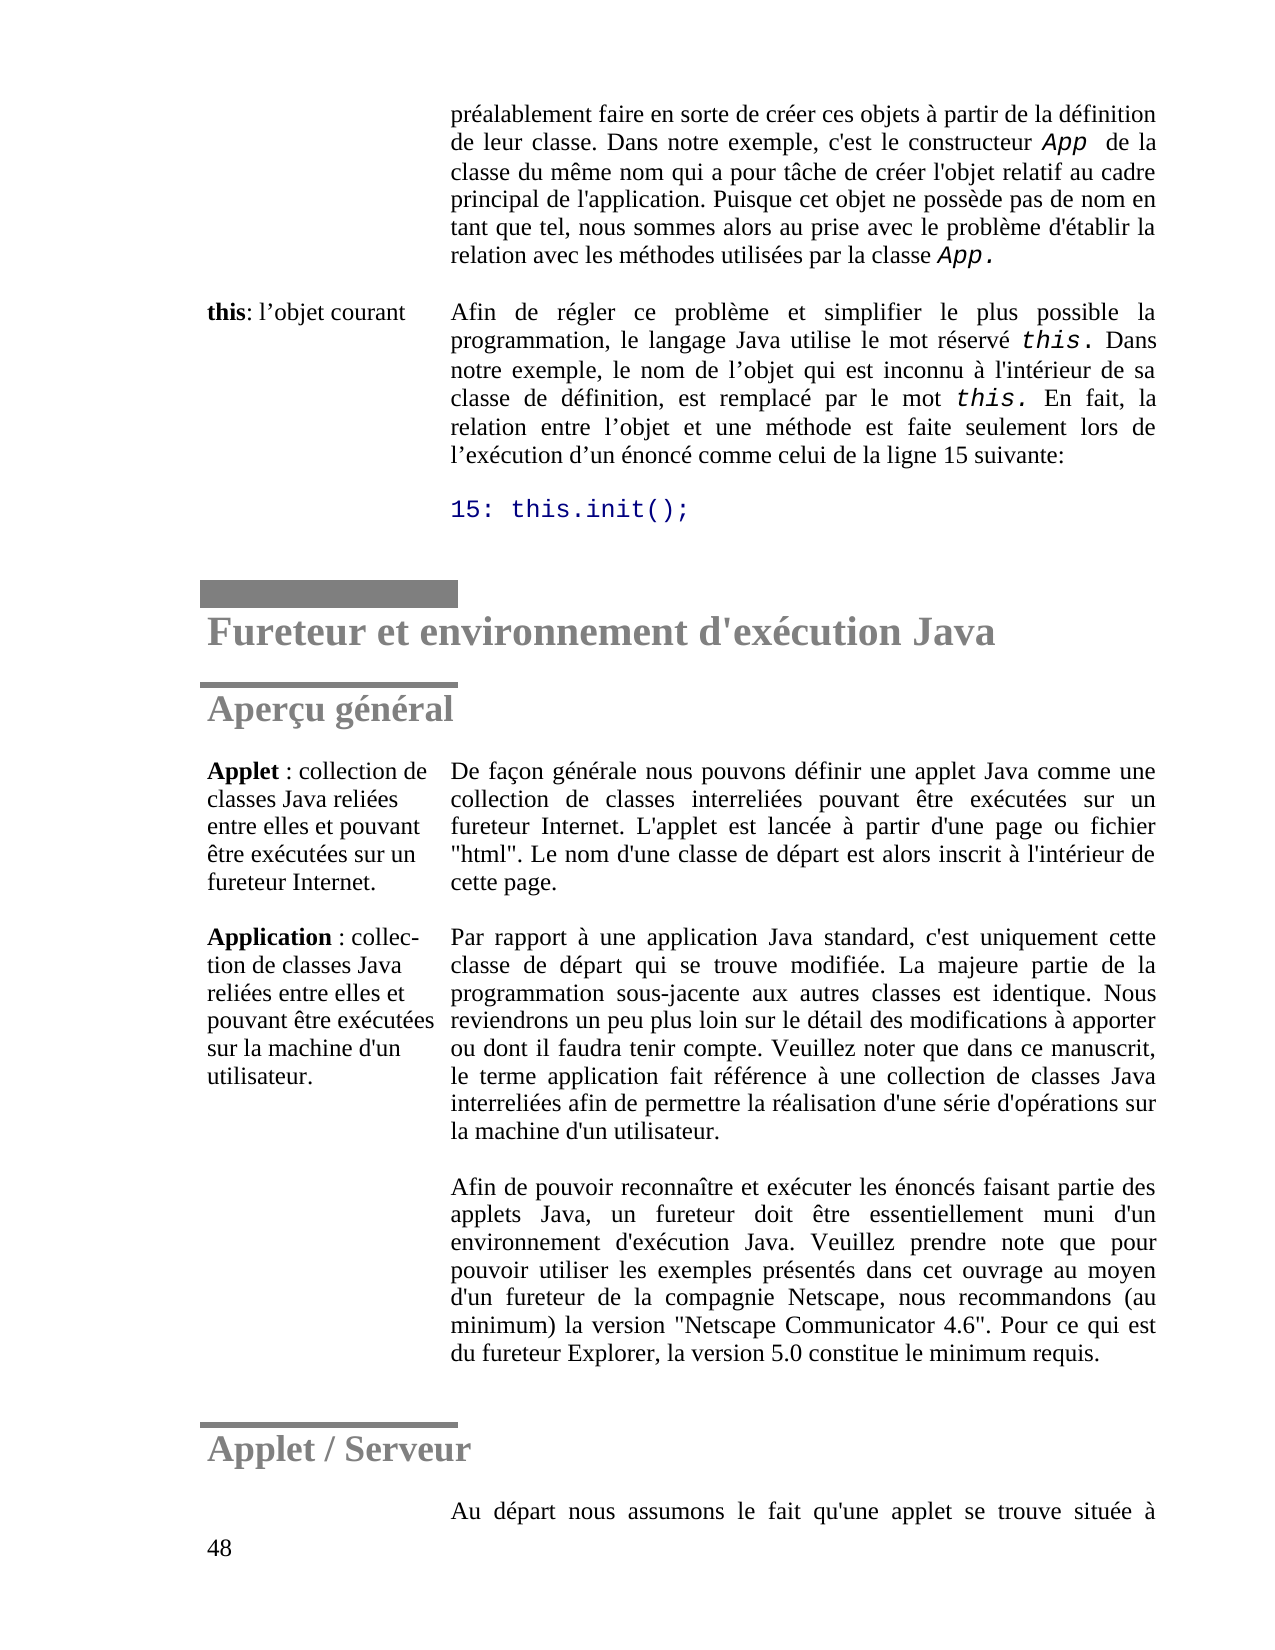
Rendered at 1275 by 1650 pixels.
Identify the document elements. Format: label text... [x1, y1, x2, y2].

table_header [200, 1422, 458, 1428]
table_header [200, 1173, 443, 1367]
table_header Applet : collection de classes Java reliées entre elles et pouvant être exécutées sur un fureteur Internet. [200, 757, 443, 896]
table_header [200, 1497, 443, 1525]
table_header [200, 580, 458, 608]
subtitle Fureteur et environnement d'exécution Java [207, 608, 1157, 654]
subtitle Aperçu général [207, 688, 1157, 729]
table_header Application : collec-tion de classes Java reliées entre elles et pouvant être exécutées sur la machine d'un utilisateur. [200, 923, 443, 1145]
table_header [200, 497, 443, 525]
table_header [200, 100, 443, 271]
table_header Afin de pouvoir reconnaître et exécuter les énoncés faisant partie des applets Java, un fureteur doit être essentiellement muni d'un environnement d'exécution Java. Veuillez prendre note que pour pouvoir utiliser les exemples présentés dans cet ouvrage au moyen d'un fureteur de la compagnie Netscape, nous recommandons (au minimum) la version "Netscape Communicator 4.6". Pour ce qui est du fureteur Explorer, la version 5.0 constitue le minimum requis. [443, 1173, 1164, 1367]
table_header Au départ nous assumons le fait qu'une applet se trouve située à [443, 1497, 1164, 1525]
table_header Afin de régler ce problème et simplifier le plus possible la programmation, le langage Java utilise le mot réservé this. Dans notre exemple, le nom de l’objet qui est inconnu à l'intérieur de sa classe de définition, est remplacé par le mot this. En fait, la relation entre l’objet et une méthode est faite seulement lors de l’exécution d’un énoncé comme celui de la ligne 15 suivante: [443, 299, 1164, 469]
subtitle Applet / Serveur [207, 1428, 1157, 1469]
table_header Par rapport à une application Java standard, c'est uniquement cette classe de départ qui se trouve modifiée. La majeure partie de la programmation sous-jacente aux autres classes est identique. Nous reviendrons un peu plus loin sur le détail des modifications à apporter ou dont il faudra tenir compte. Veuillez noter que dans ce manuscrit, le terme application fait référence à une collection de classes Java interreliées afin de permettre la réalisation d'une série d'opérations sur la machine d'un utilisateur. [443, 923, 1164, 1145]
table_header this: l’objet courant [200, 299, 443, 469]
table_header [200, 682, 458, 688]
table_header 15: this.init(); [443, 497, 1164, 525]
table_header préalablement faire en sorte de créer ces objets à partir de la définition de leur classe. Dans notre exemple, c'est le constructeur App de la classe du même nom qui a pour tâche de créer l'objet relatif au cadre principal de l'application. Puisque cet objet ne possède pas de nom en tant que tel, nous sommes alors au prise avec le problème d'établir la relation avec les méthodes utilisées par la classe App. [443, 100, 1164, 271]
table_header De façon générale nous pouvons définir une applet Java comme une collection de classes interreliées pouvant être exécutées sur un fureteur Internet. L'applet est lancée à partir d'une page ou fichier "html". Le nom d'une classe de départ est alors inscrit à l'intérieur de cette page. [443, 757, 1164, 896]
